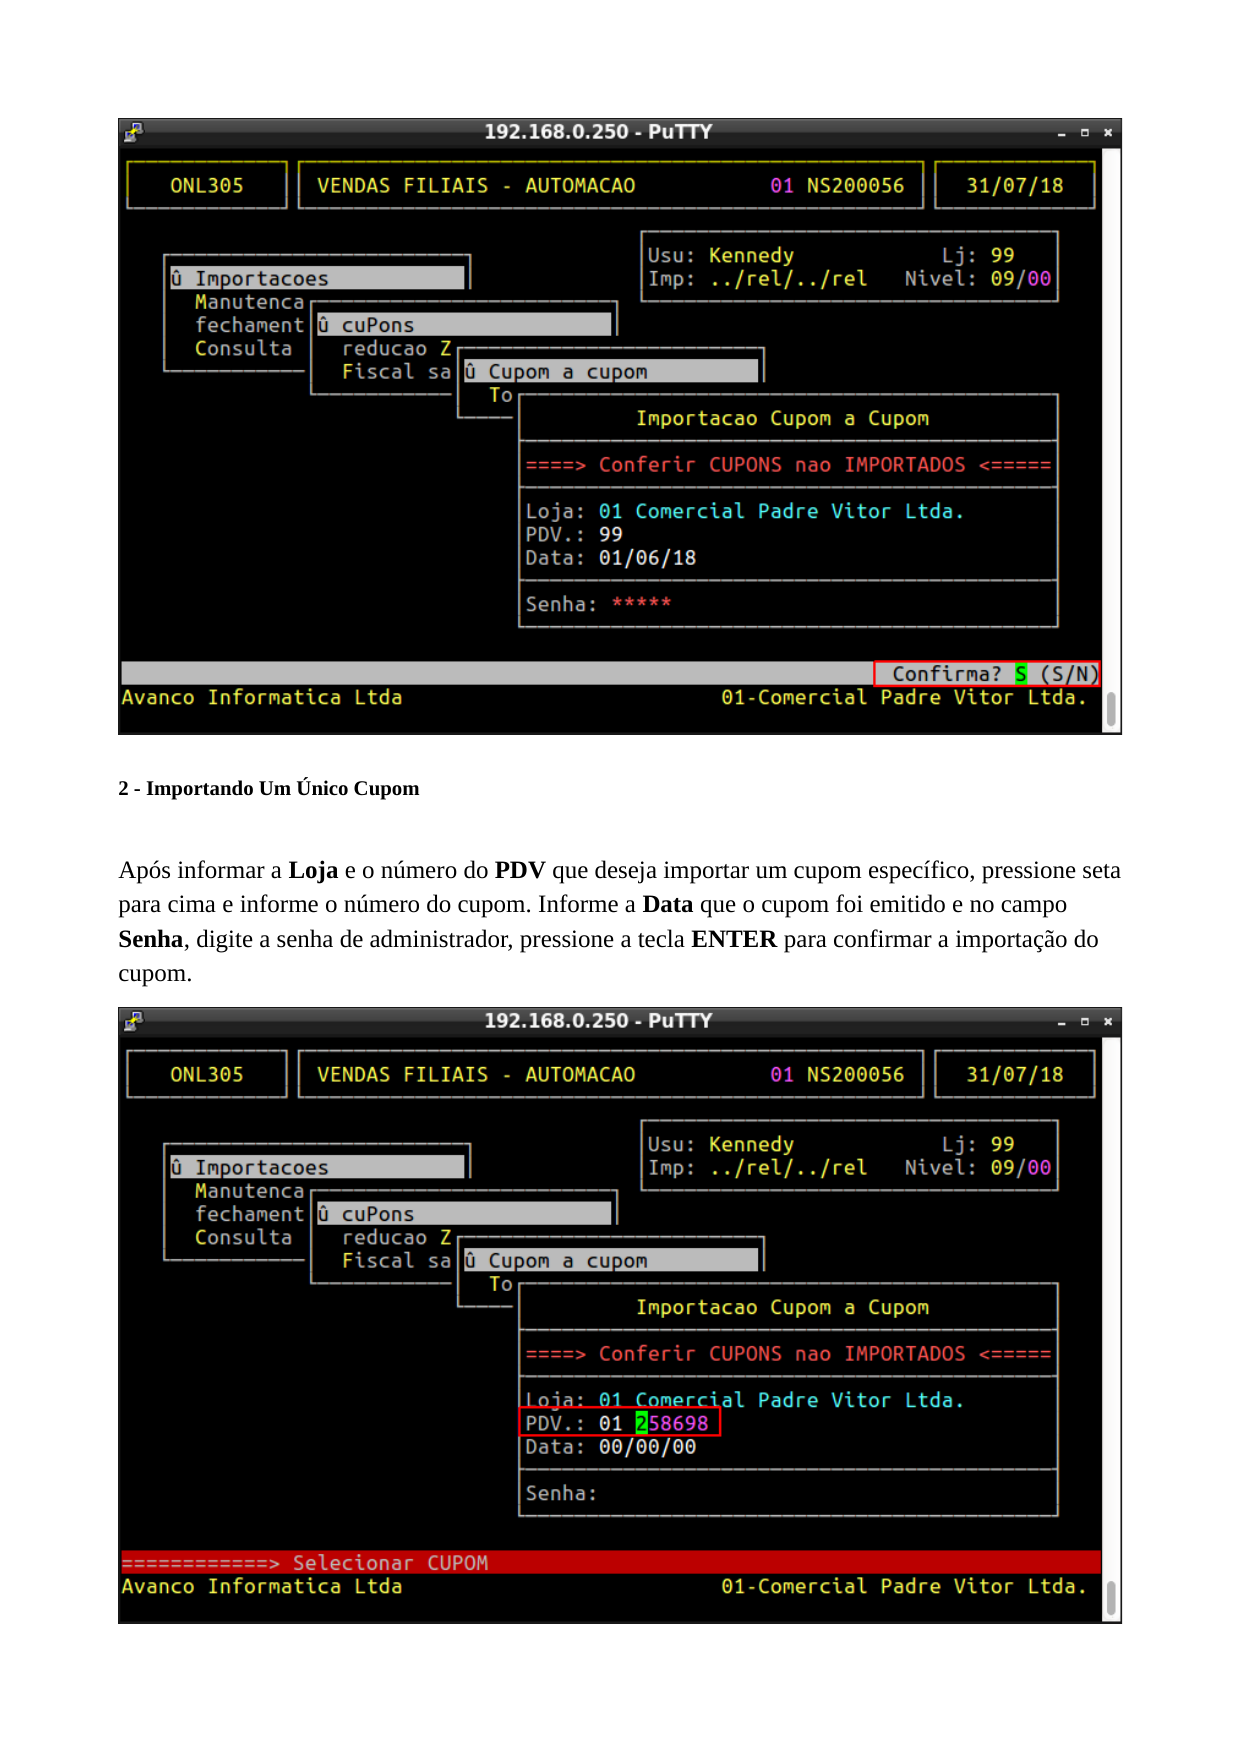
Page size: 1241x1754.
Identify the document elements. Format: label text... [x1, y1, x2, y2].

picture [118, 118, 1123, 735]
text Após informar a Loja e o número do PDV que deseja importar um cupom específico, pressione seta para cima e informe o número do cupom. Informe a Data que o cupom foi emitido e no campo Senha, digite a senha de administrador, pressione a tecla ENTER para confirmar a importação do cupom. [118, 855, 1122, 987]
subtitle 2 - Importando Um Único Cupom [118, 776, 1122, 800]
picture [118, 1007, 1123, 1624]
